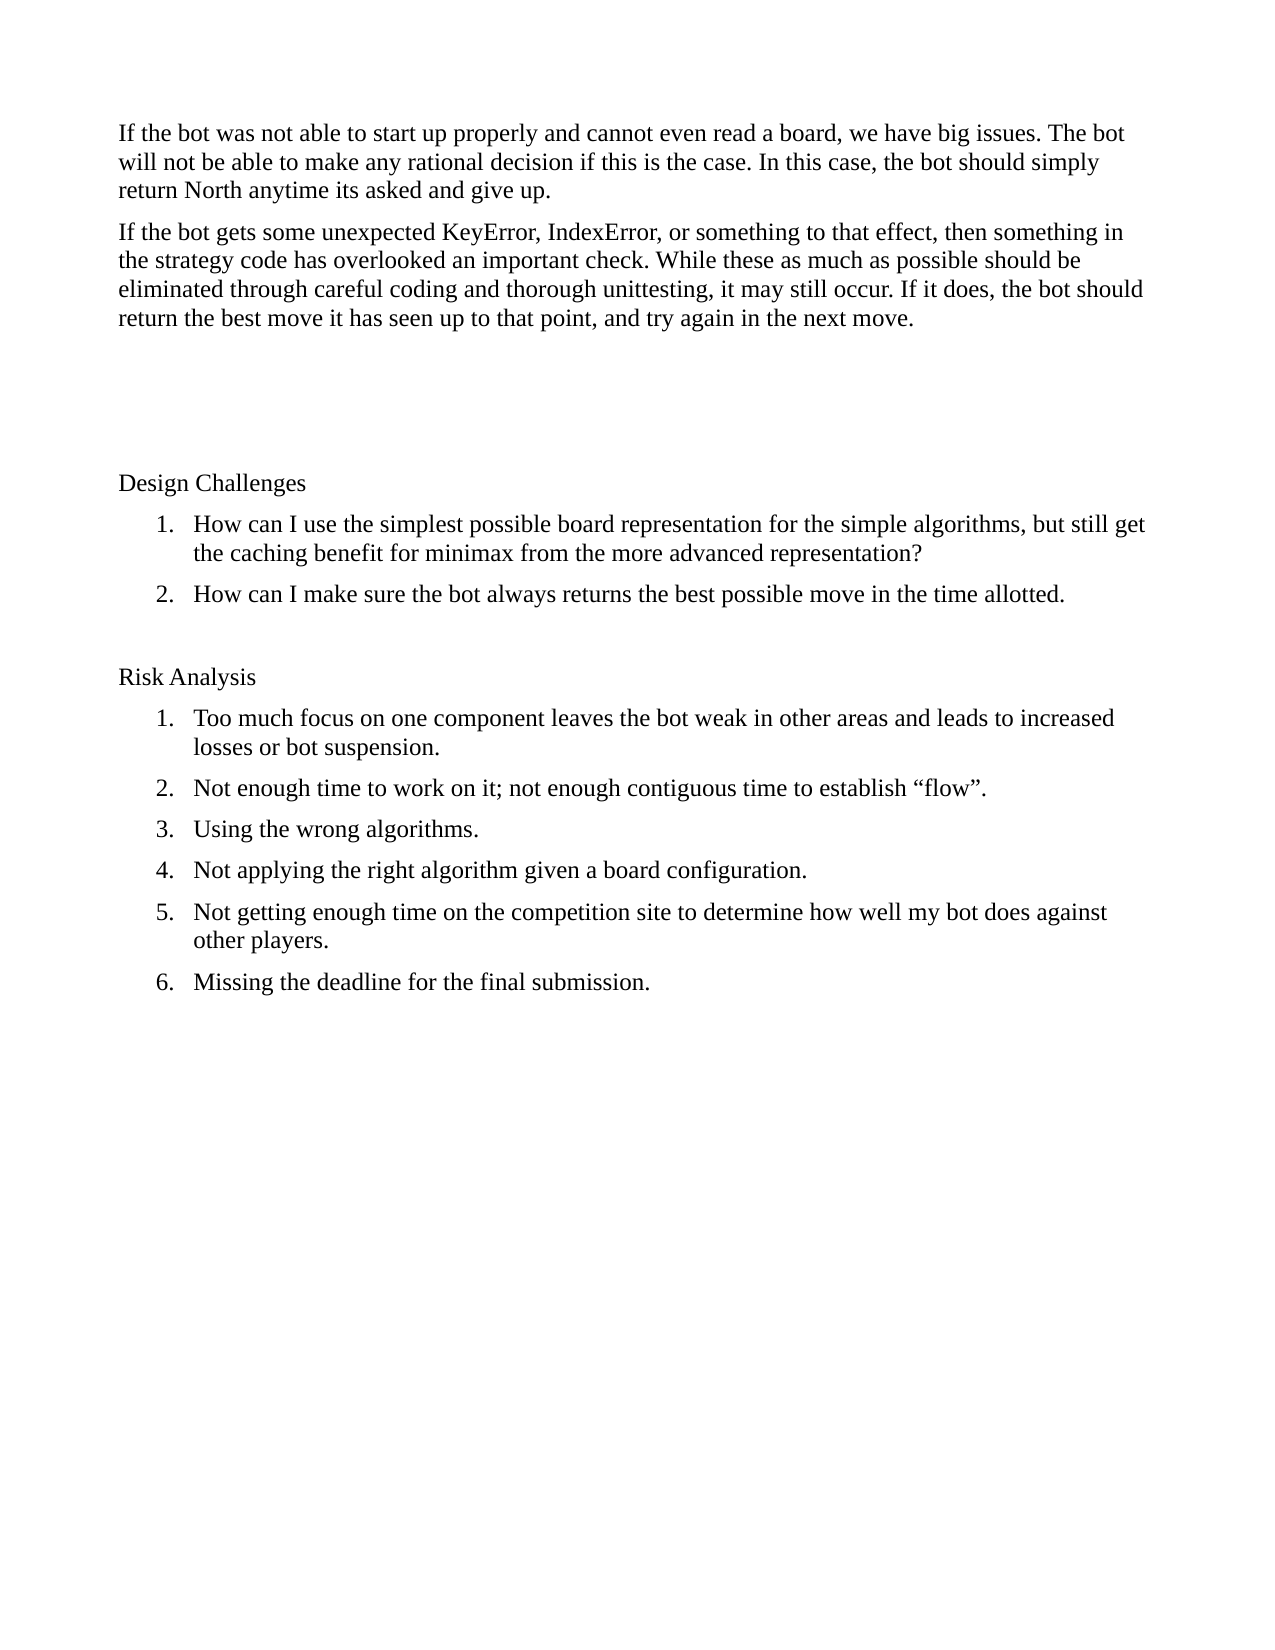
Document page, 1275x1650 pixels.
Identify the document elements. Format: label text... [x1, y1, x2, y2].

list How can I make sure the bot always returns the best possible move in the time allotted. [156, 579, 1157, 608]
list Missing the deadline for the final submission. [156, 967, 1157, 996]
text If the bot was not able to start up properly and cannot even read a board, we have big issues. The bot will not be able to make any rational decision if this is the case. In this case, the bot should simply return North anytime its asked and give up. [118, 118, 1157, 204]
list Not enough time to work on it; not enough contiguous time to establish “flow”. [156, 773, 1157, 802]
list Too much focus on one component leaves the bot weak in other areas and leads to increased losses or bot suspension. [156, 703, 1157, 761]
list Using the wrong algorithms. [156, 814, 1157, 843]
text Design Challenges [118, 468, 1157, 497]
list Not applying the right algorithm given a board configuration. [156, 856, 1157, 884]
list Not getting enough time on the competition site to determine how well my bot does against other players. [156, 897, 1157, 954]
text If the bot gets some unexpected KeyError, IndexError, or something to that effect, then something in the strategy code has overlooked an important check. While these as much as possible should be eliminated through careful coding and thorough unittesting, it may still occur. If it does, the bot should return the best move it has seen up to that point, and try again in the next move. [118, 217, 1157, 332]
list How can I use the simplest possible board representation for the simple algorithms, but still get the caching benefit for minimax from the more advanced representation? [156, 509, 1157, 567]
text Risk Analysis [118, 662, 1157, 691]
